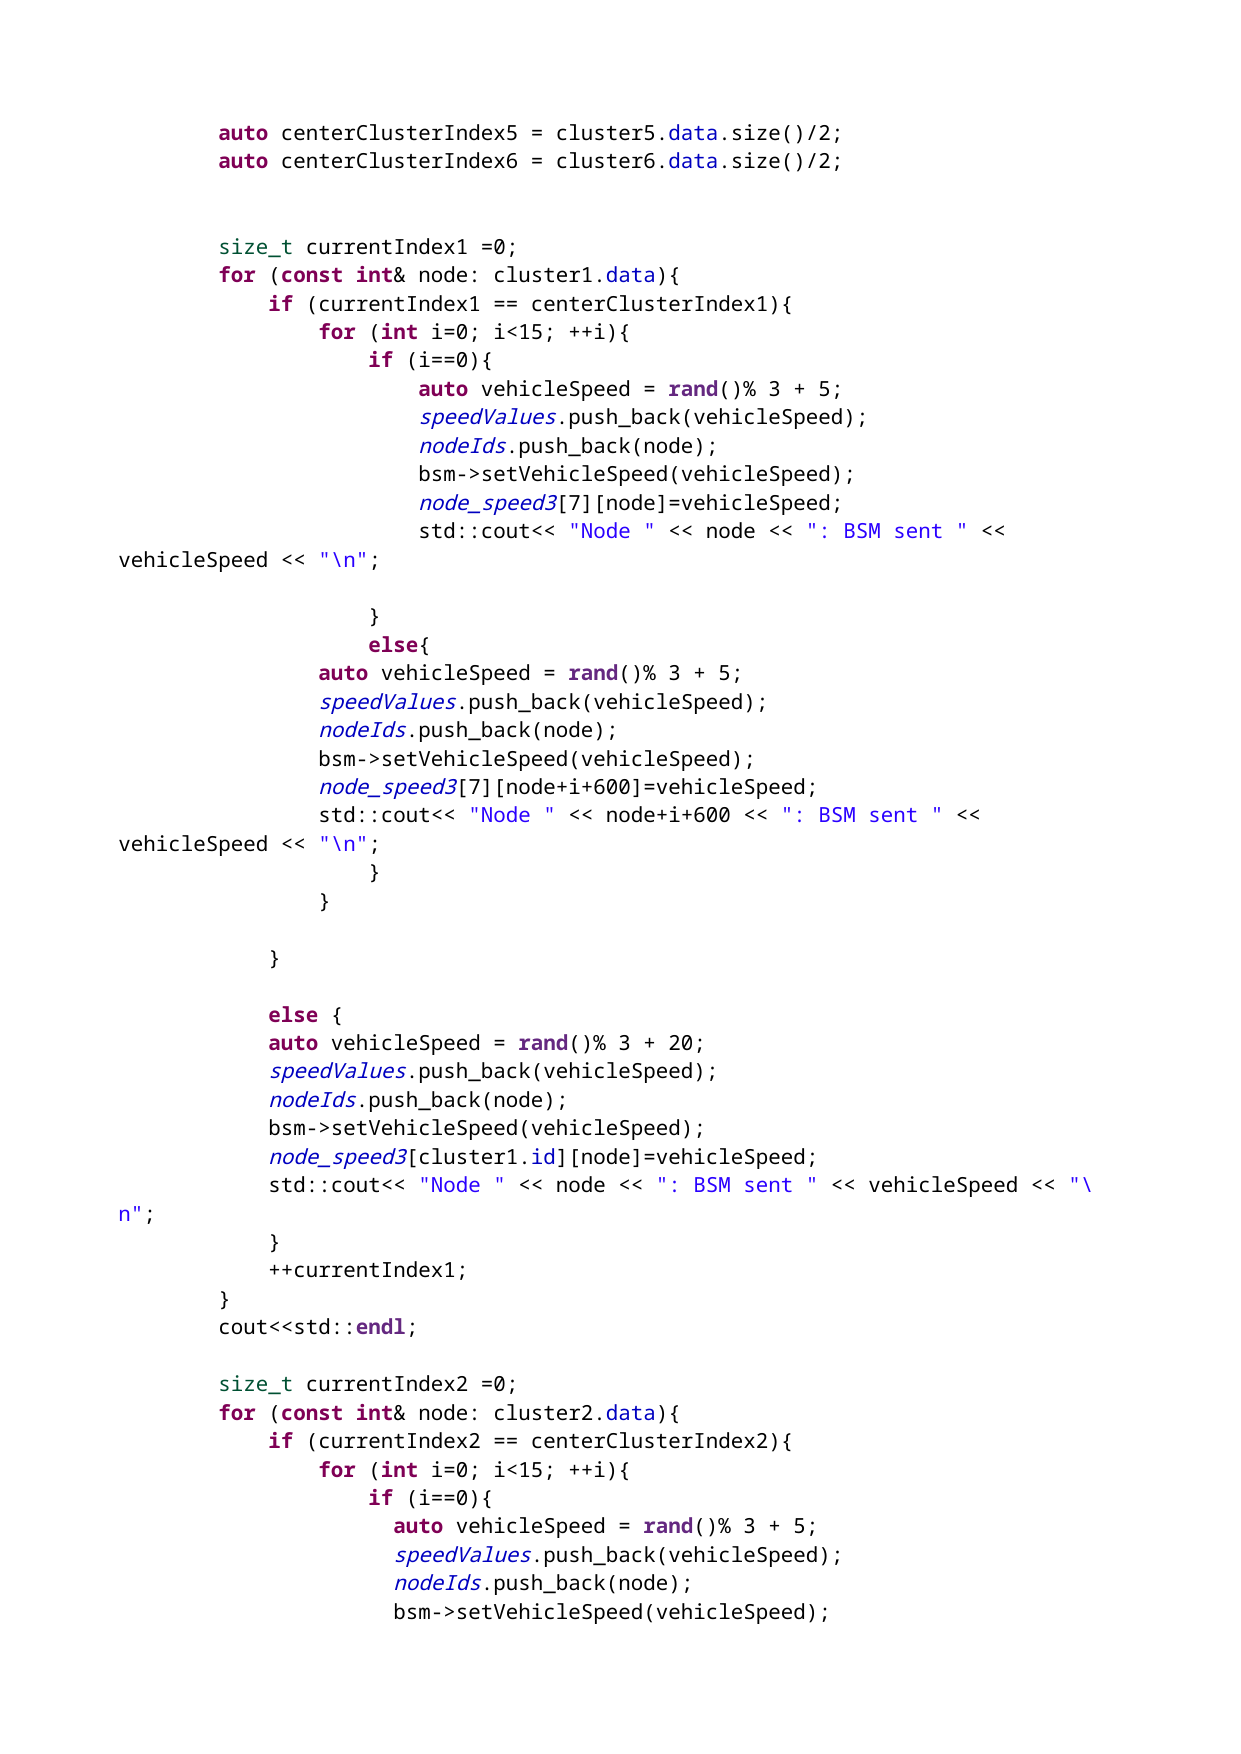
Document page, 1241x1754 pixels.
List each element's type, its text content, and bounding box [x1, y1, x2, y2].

text auto vehicleSpeed = rand()% 3 + 5; [118, 1512, 1122, 1540]
text } [118, 943, 1122, 971]
text node_speed3[7][node+i+600]=vehicleSpeed; [118, 772, 1122, 801]
text node_speed3[7][node]=vehicleSpeed; [118, 488, 1122, 516]
text for (int i=0; i<15; ++i){ [118, 317, 1122, 346]
text if (i==0){ [118, 346, 1122, 374]
text speedValues.push_back(vehicleSpeed); [118, 402, 1122, 431]
text speedValues.push_back(vehicleSpeed); [118, 1540, 1122, 1568]
text auto vehicleSpeed = rand()% 3 + 5; [118, 658, 1122, 687]
text bsm->setVehicleSpeed(vehicleSpeed); [118, 459, 1122, 488]
text std::cout<< "Node " << node << ": BSM sent " << vehicleSpeed << "\n"; [118, 1170, 1122, 1227]
text else{ [118, 630, 1122, 658]
text nodeIds.push_back(node); [118, 715, 1122, 744]
text node_speed3[cluster1.id][node]=vehicleSpeed; [118, 1142, 1122, 1170]
text size_t currentIndex1 =0; [118, 232, 1122, 260]
text } [118, 886, 1122, 914]
text auto centerClusterIndex5 = cluster5.data.size()/2; [118, 118, 1122, 147]
text std::cout<< "Node " << node+i+600 << ": BSM sent " << vehicleSpeed << "\n"; [118, 801, 1122, 857]
text bsm->setVehicleSpeed(vehicleSpeed); [118, 744, 1122, 772]
text for (const int& node: cluster2.data){ [118, 1398, 1122, 1426]
text } [118, 857, 1122, 886]
text } [118, 1284, 1122, 1312]
text auto vehicleSpeed = rand()% 3 + 5; [118, 374, 1122, 402]
text if (currentIndex1 == centerClusterIndex1){ [118, 289, 1122, 317]
text } [118, 602, 1122, 630]
text bsm->setVehicleSpeed(vehicleSpeed); [118, 1113, 1122, 1142]
text std::cout<< "Node " << node << ": BSM sent " << vehicleSpeed << "\n"; [118, 516, 1122, 573]
text speedValues.push_back(vehicleSpeed); [118, 687, 1122, 715]
text } [118, 1227, 1122, 1256]
text nodeIds.push_back(node); [118, 1568, 1122, 1597]
text size_t currentIndex2 =0; [118, 1369, 1122, 1398]
text nodeIds.push_back(node); [118, 431, 1122, 459]
text else { [118, 1000, 1122, 1028]
text if (i==0){ [118, 1483, 1122, 1512]
text speedValues.push_back(vehicleSpeed); [118, 1057, 1122, 1085]
text nodeIds.push_back(node); [118, 1085, 1122, 1113]
text for (int i=0; i<15; ++i){ [118, 1455, 1122, 1483]
text auto vehicleSpeed = rand()% 3 + 20; [118, 1028, 1122, 1057]
text auto centerClusterIndex6 = cluster6.data.size()/2; [118, 147, 1122, 175]
text for (const int& node: cluster1.data){ [118, 260, 1122, 289]
text bsm->setVehicleSpeed(vehicleSpeed); [118, 1597, 1122, 1625]
text if (currentIndex2 == centerClusterIndex2){ [118, 1426, 1122, 1455]
text ++currentIndex1; [118, 1256, 1122, 1284]
text cout<<std::endl; [118, 1312, 1122, 1341]
